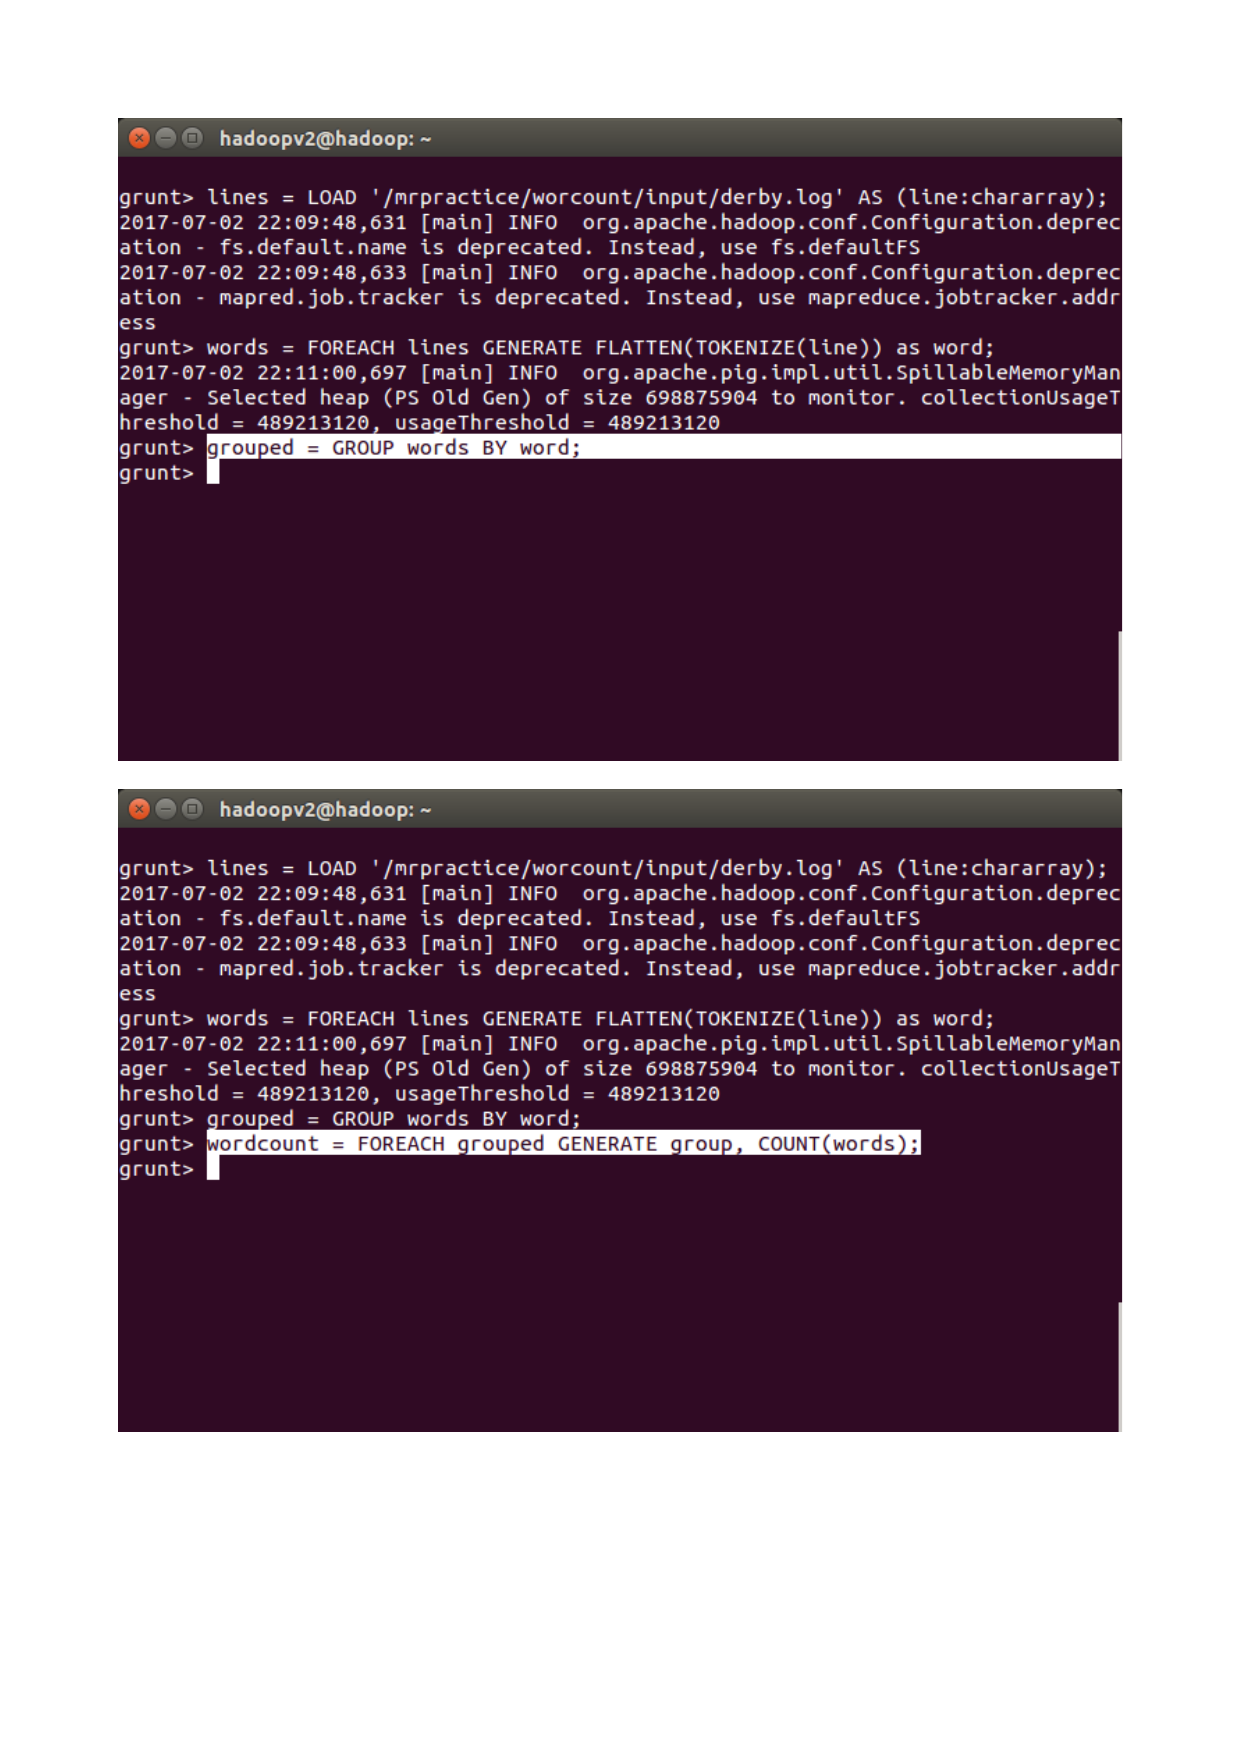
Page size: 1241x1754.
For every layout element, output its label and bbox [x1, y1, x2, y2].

picture [118, 118, 1123, 761]
picture [118, 789, 1123, 1432]
